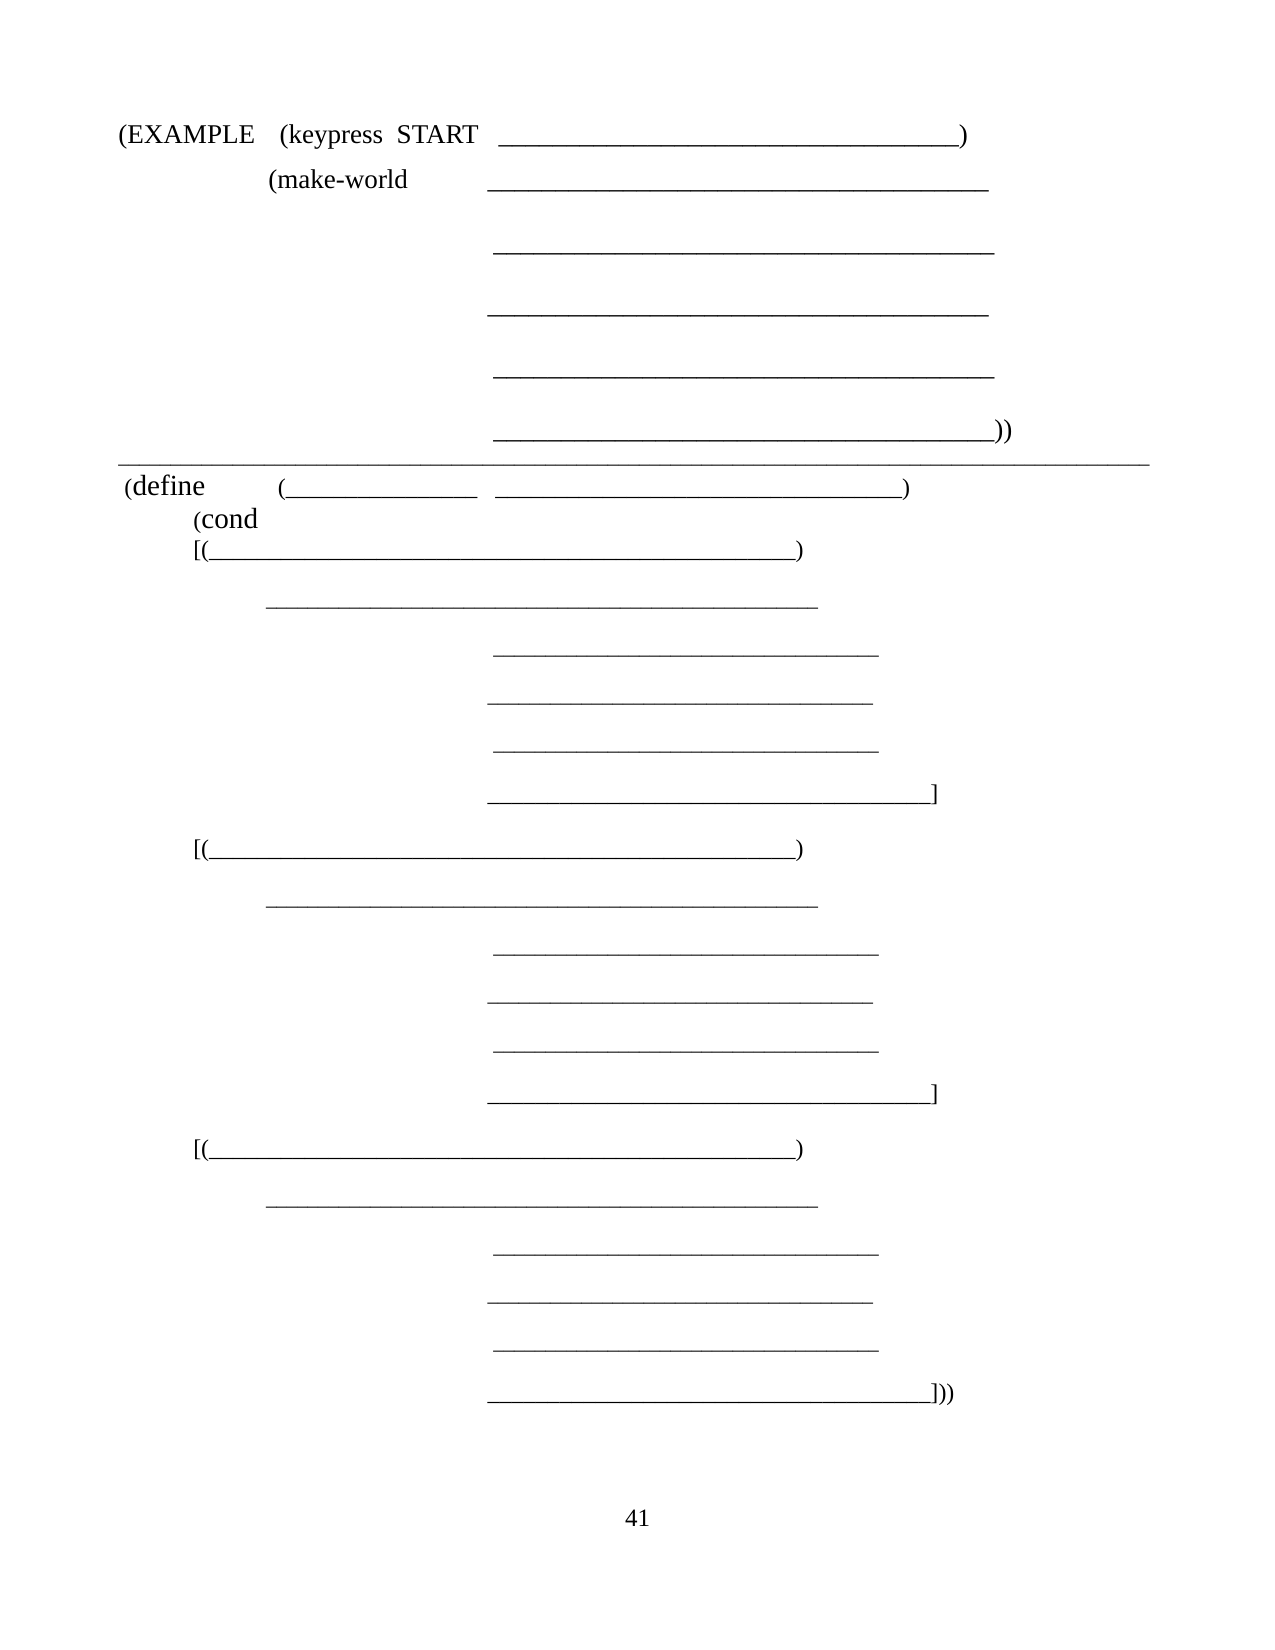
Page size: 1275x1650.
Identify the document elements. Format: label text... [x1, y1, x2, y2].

text _____________________________________)) [418, 413, 1157, 444]
text [(_________________________________________________) [193, 535, 1157, 563]
text _____________________________________ [193, 683, 1157, 707]
text _____________________________________________________ [193, 886, 1157, 910]
text _____________________________________ [193, 982, 1157, 1006]
text _____________________________________ [418, 1031, 1157, 1054]
text _____________________________________ [418, 1330, 1157, 1354]
text [(_________________________________________________) [193, 834, 1157, 862]
text _____________________________________ [418, 731, 1157, 755]
text (EXAMPLE (keypress START __________________________________) [118, 118, 1157, 149]
text _____________________________________ [418, 635, 1157, 659]
text _____________________________________ [418, 1234, 1157, 1258]
text _____________________________________] [118, 1079, 1157, 1106]
text ___________________________________________________________________________________________________ [118, 444, 1157, 468]
text _____________________________________ [193, 1282, 1157, 1306]
text [(_________________________________________________) [193, 1134, 1157, 1161]
text (define (________________ __________________________________) [118, 468, 1157, 502]
text _____________________________________ [193, 288, 1157, 319]
text _____________________________________________________ [193, 587, 1157, 611]
text (make-world _____________________________________ [193, 164, 1157, 195]
text (cond [193, 502, 1157, 535]
text _____________________________________________________ [193, 1186, 1157, 1209]
text _____________________________________ [418, 226, 1157, 257]
text _____________________________________] [118, 779, 1157, 807]
text _____________________________________ [418, 934, 1157, 958]
text _____________________________________])) [118, 1378, 1157, 1406]
text _____________________________________ [418, 351, 1157, 382]
